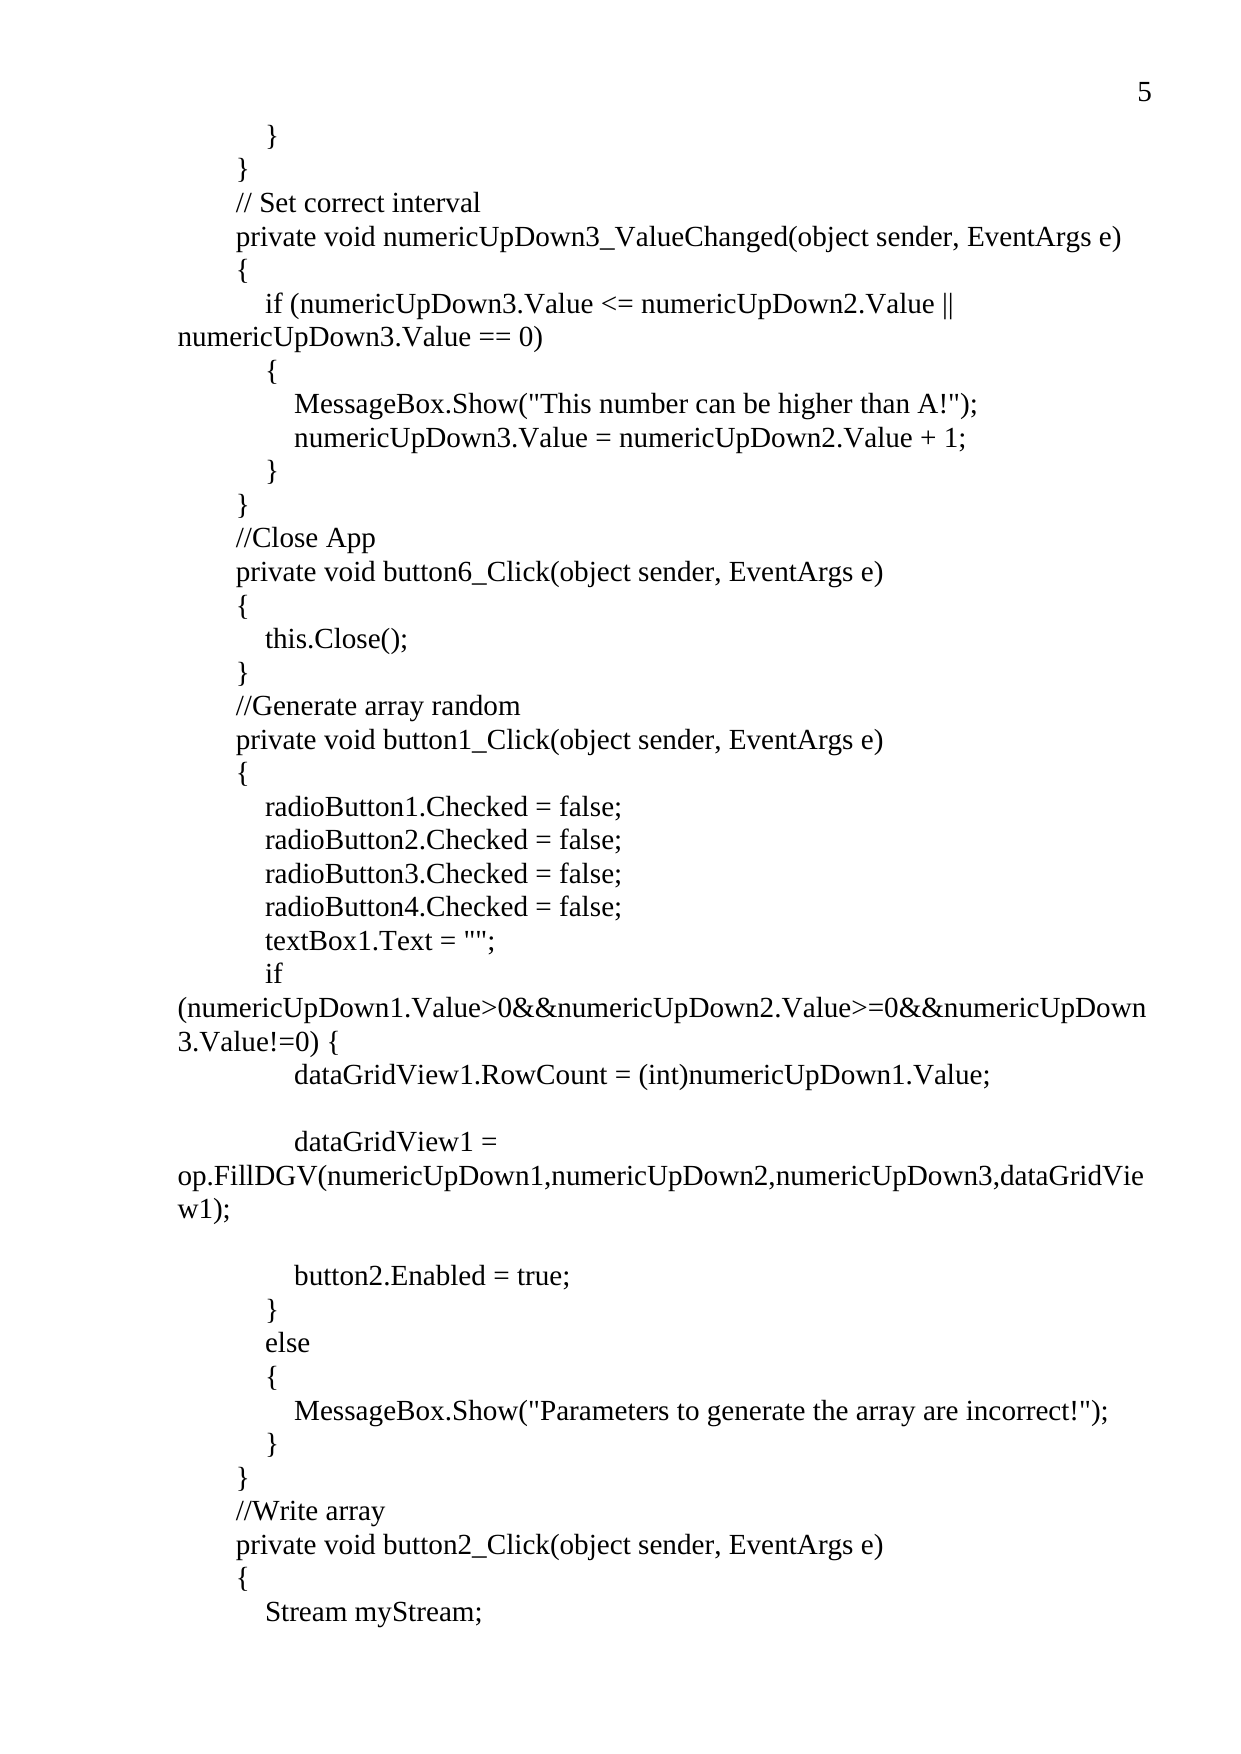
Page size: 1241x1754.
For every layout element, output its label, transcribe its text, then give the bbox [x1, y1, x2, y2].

text { [177, 588, 1152, 621]
text textBox1.Text = ""; [177, 923, 1152, 957]
text } [177, 118, 1152, 152]
text { [177, 1359, 1152, 1393]
text dataGridView1.RowCount = (int)numericUpDown1.Value; [177, 1057, 1152, 1091]
text } [177, 487, 1152, 521]
text { [177, 1560, 1152, 1594]
text radioButton1.Checked = false; [177, 789, 1152, 822]
text if (numericUpDown3.Value <= numericUpDown2.Value || numericUpDown3.Value == 0) [177, 286, 1152, 353]
text } [177, 152, 1152, 185]
text button2.Enabled = true; [177, 1258, 1152, 1292]
text Stream myStream; [177, 1594, 1152, 1627]
text } [177, 1460, 1152, 1493]
text } [177, 453, 1152, 487]
text //Write array [177, 1493, 1152, 1527]
text } [177, 1292, 1152, 1326]
text private void button1_Click(object sender, EventArgs e) [177, 722, 1152, 755]
text private void numericUpDown3_ValueChanged(object sender, EventArgs e) [177, 219, 1152, 252]
text } [177, 1426, 1152, 1460]
text // Set correct interval [177, 185, 1152, 219]
text //Close App [177, 521, 1152, 554]
text MessageBox.Show("This number can be higher than A!"); [177, 386, 1152, 420]
text MessageBox.Show("Parameters to generate the array are incorrect!"); [177, 1393, 1152, 1426]
text private void button2_Click(object sender, EventArgs e) [177, 1527, 1152, 1560]
text if (numericUpDown1.Value>0&&numericUpDown2.Value>=0&&numericUpDown3.Value!=0) { [177, 957, 1152, 1057]
text radioButton3.Checked = false; [177, 856, 1152, 889]
text { [177, 353, 1152, 386]
text numericUpDown3.Value = numericUpDown2.Value + 1; [177, 420, 1152, 453]
text { [177, 252, 1152, 286]
text //Generate array random [177, 688, 1152, 722]
text private void button6_Click(object sender, EventArgs e) [177, 554, 1152, 588]
text radioButton2.Checked = false; [177, 822, 1152, 856]
text else [177, 1326, 1152, 1359]
text dataGridView1 = op.FillDGV(numericUpDown1,numericUpDown2,numericUpDown3,dataGridView1); [177, 1124, 1152, 1225]
text this.Close(); [177, 621, 1152, 655]
text radioButton4.Checked = false; [177, 889, 1152, 923]
text } [177, 655, 1152, 688]
text { [177, 755, 1152, 789]
